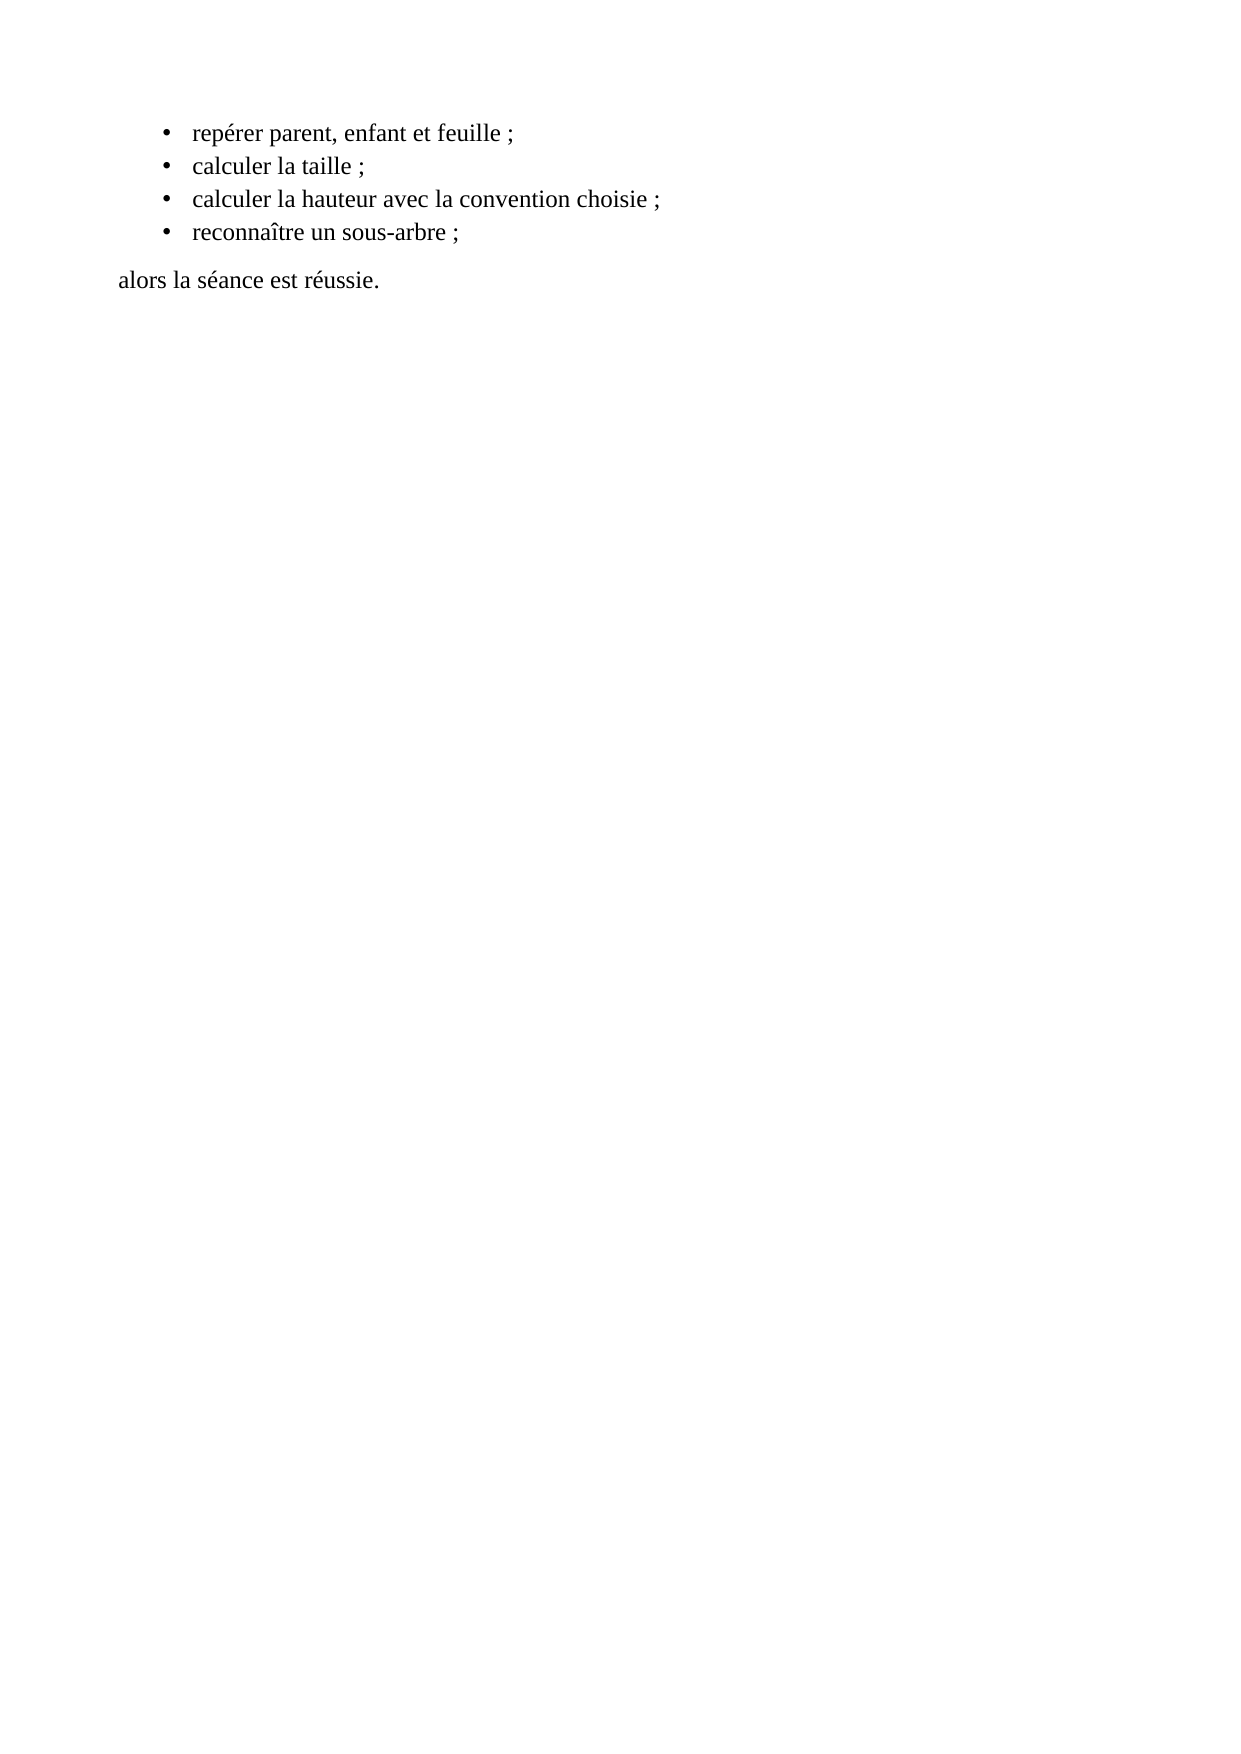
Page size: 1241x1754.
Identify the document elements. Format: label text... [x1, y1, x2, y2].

text alors la séance est réussie. [118, 265, 1122, 293]
list calculer la taille ; [162, 151, 1122, 180]
list calculer la hauteur avec la convention choisie ; [162, 184, 1122, 213]
list repérer parent, enfant et feuille ; [162, 118, 1122, 147]
list reconnaître un sous-arbre ; [162, 217, 1122, 246]
